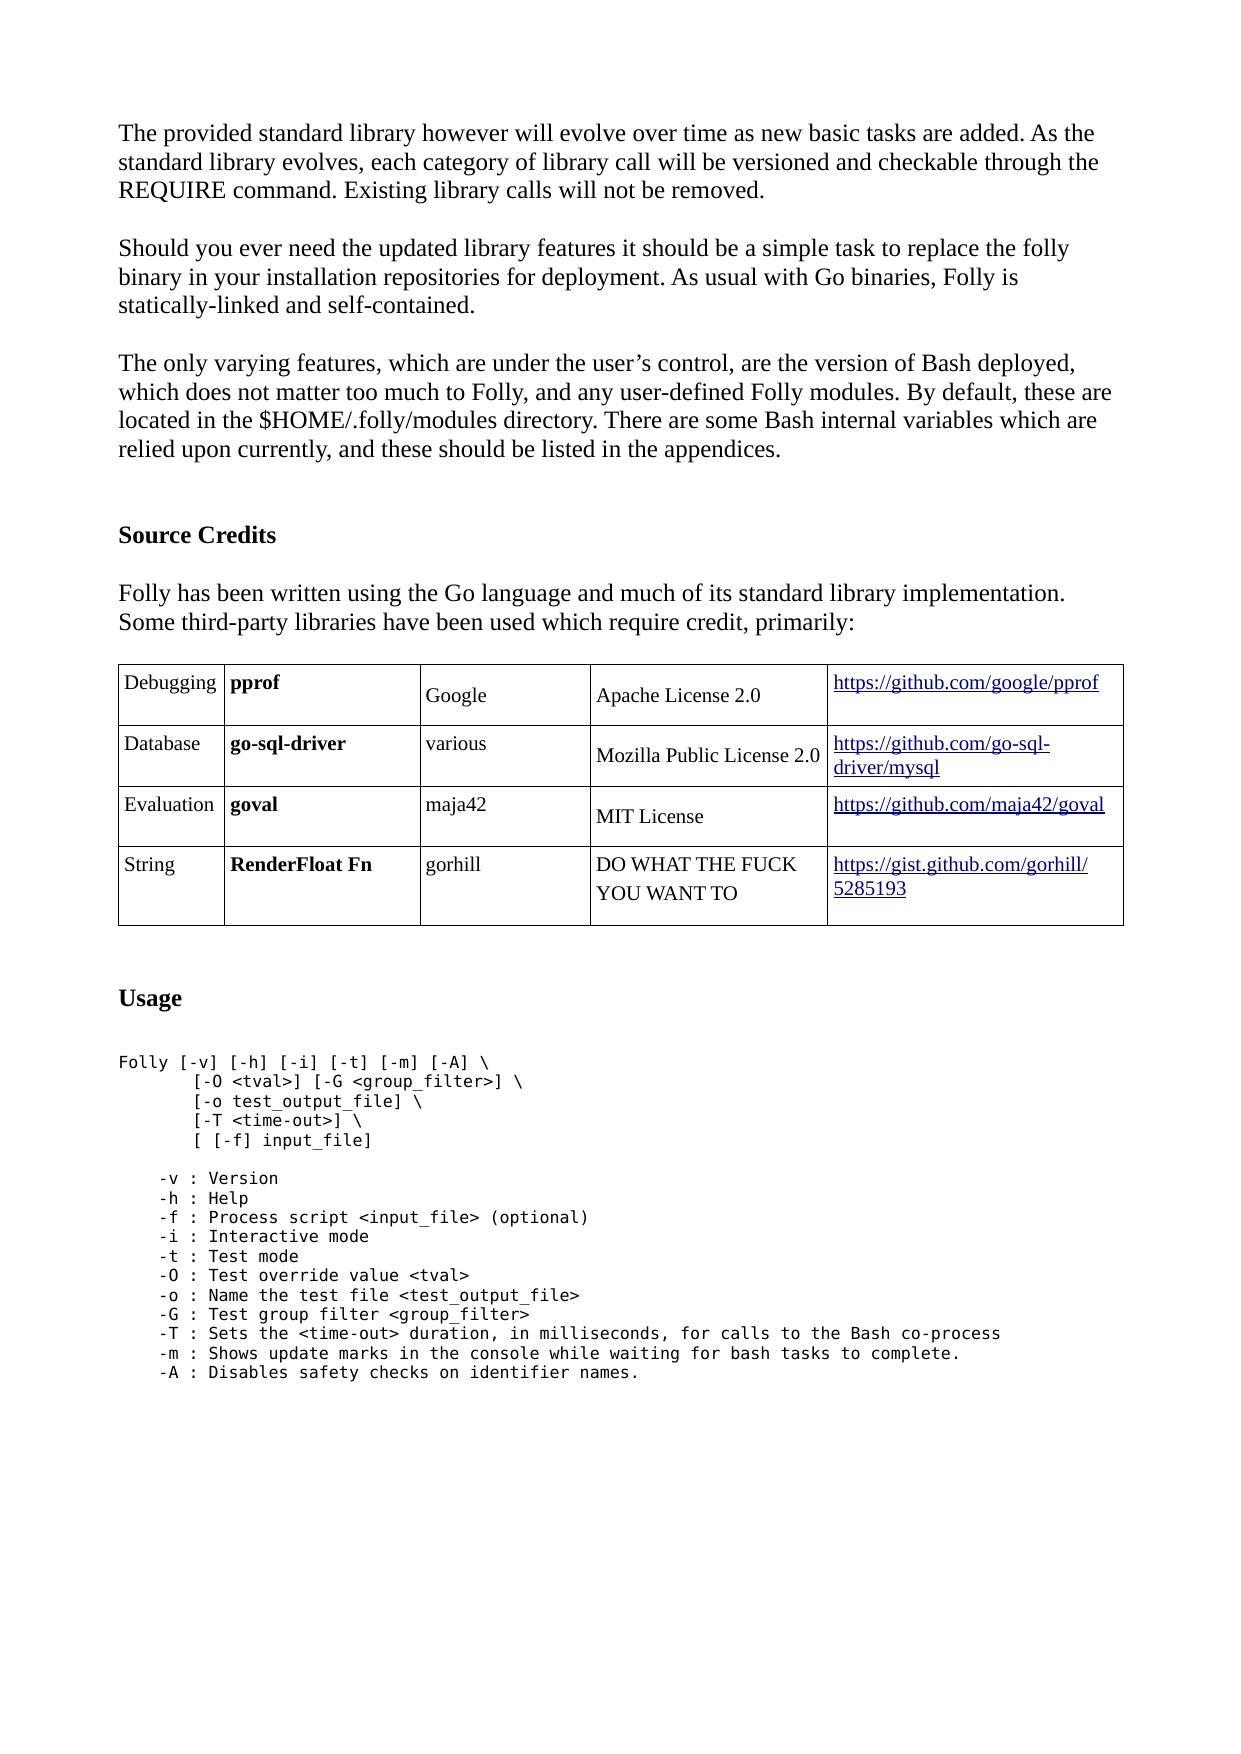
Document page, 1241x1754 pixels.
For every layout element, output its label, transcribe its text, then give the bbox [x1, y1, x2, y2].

text -G : Test group filter <group_filter> [118, 1305, 1122, 1324]
table_header Google [421, 665, 590, 725]
text -T : Sets the <time-out> duration, in milliseconds, for calls to the Bash co-process [118, 1324, 1122, 1343]
table_cell https://gist.github.com/gorhill/5285193 [828, 847, 1123, 925]
table_header pprof [225, 665, 420, 725]
text -h : Help [118, 1188, 1122, 1208]
table_cell MIT License [591, 787, 827, 846]
table_header Apache License 2.0 [591, 665, 827, 725]
table_cell RenderFloat Fn [225, 847, 420, 925]
table_header https://github.com/google/pprof [828, 665, 1123, 725]
table_cell gorhill [421, 847, 590, 925]
text -m : Shows update marks in the console while waiting for bash tasks to complete. [118, 1343, 1122, 1363]
text -A : Disables safety checks on identifier names. [118, 1363, 1122, 1382]
text Folly has been written using the Go language and much of its standard library implementation. Some third-party libraries have been used which require credit, primarily: [118, 578, 1122, 636]
text Usage [118, 983, 1122, 1012]
text [-o test_output_file] \ [118, 1092, 1122, 1111]
text Folly [-v] [-h] [-i] [-t] [-m] [-A] \ [118, 1053, 1122, 1072]
table_cell Mozilla Public License 2.0 [591, 726, 827, 786]
table_cell go-sql-driver [225, 726, 420, 786]
text -f : Process script <input_file> (optional) [118, 1208, 1122, 1227]
table_cell goval [225, 787, 420, 846]
table_header Debugging [119, 665, 224, 725]
text -v : Version [118, 1169, 1122, 1188]
text Source Credits [118, 521, 1122, 549]
text The provided standard library however will evolve over time as new basic tasks are added. As the standard library evolves, each category of library call will be versioned and checkable through the REQUIRE command. Existing library calls will not be removed. [118, 118, 1122, 204]
text Should you ever need the updated library features it should be a simple task to replace the folly binary in your installation repositories for deployment. As usual with Go binaries, Folly is statically-linked and self-contained. [118, 233, 1122, 319]
text [-O <tval>] [-G <group_filter>] \ [118, 1072, 1122, 1092]
table_cell https://github.com/maja42/goval [828, 787, 1123, 846]
text [-T <time-out>] \ [118, 1111, 1122, 1130]
text The only varying features, which are under the user’s control, are the version of Bash deployed, which does not matter too much to Folly, and any user-defined Folly modules. By default, these are located in the $HOME/.folly/modules directory. There are some Bash internal variables which are relied upon currently, and these should be listed in the appendices. [118, 348, 1122, 463]
table_cell Evaluation [119, 787, 224, 846]
text -O : Test override value <tval> [118, 1266, 1122, 1285]
table_cell String [119, 847, 224, 925]
text -t : Test mode [118, 1247, 1122, 1266]
text -o : Name the test file <test_output_file> [118, 1285, 1122, 1305]
table_cell DO WHAT THE FUCK YOU WANT TO [591, 847, 827, 925]
text [ [-f] input_file] [118, 1130, 1122, 1150]
text -i : Interactive mode [118, 1227, 1122, 1247]
table_cell https://github.com/go-sql-driver/mysql [828, 726, 1123, 786]
table_cell maja42 [421, 787, 590, 846]
table_cell various [421, 726, 590, 786]
table_cell Database [119, 726, 224, 786]
